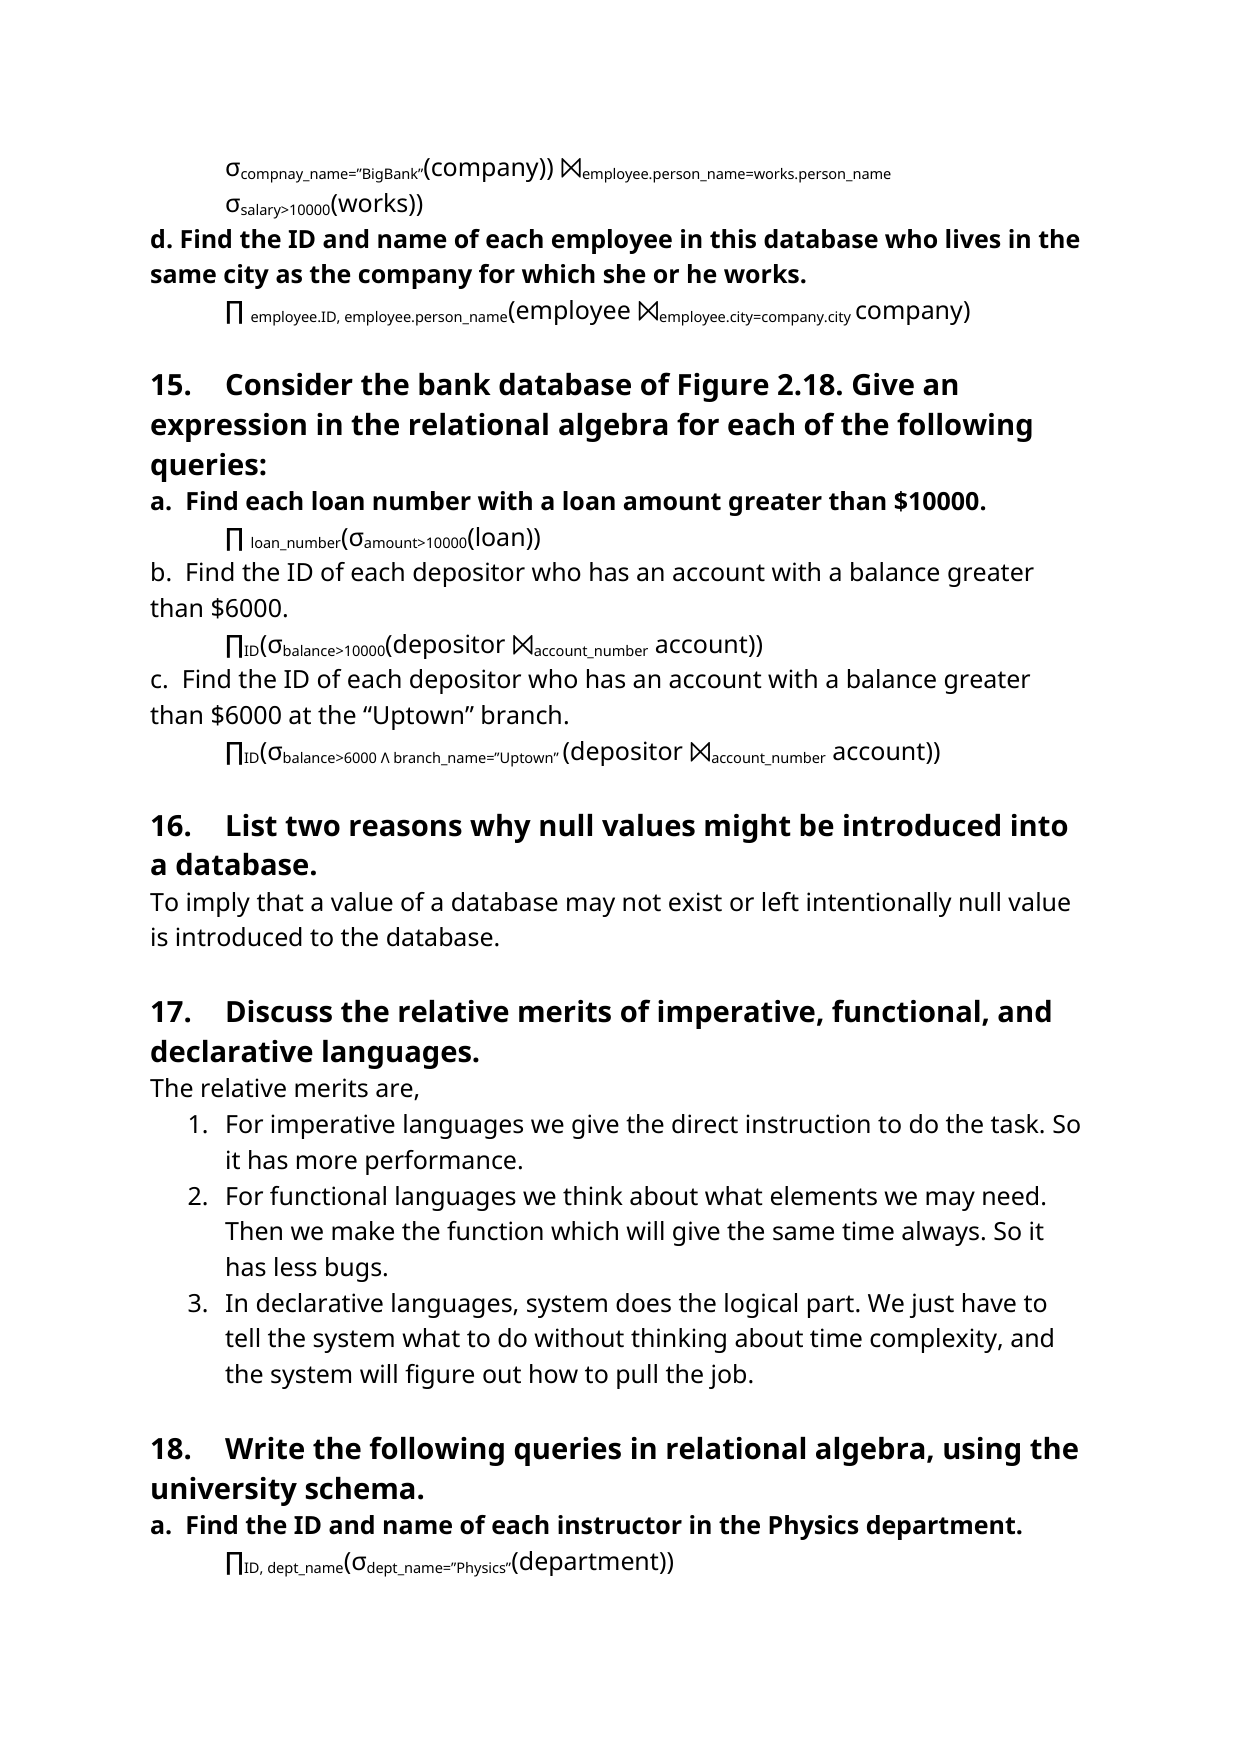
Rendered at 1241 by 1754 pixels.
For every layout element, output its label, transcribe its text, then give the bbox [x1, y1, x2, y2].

text ∏ID, dept_name(σdept_name=”Physics”(department)) [150, 1543, 1091, 1577]
text To imply that a value of a database may not exist or left intentionally null value is introduced to the database. [150, 884, 1091, 954]
list For imperative languages we give the direct instruction to do the task. So it has more performance. [187, 1107, 1091, 1176]
text ∏ID(σbalance>10000(depositor ⨝account_number account)) [150, 626, 1091, 660]
text c. Find the ID of each depositor who has an account with a balance greater than $6000 at the “Uptown” branch. [150, 662, 1091, 732]
text σcompnay_name=”BigBank”(company)) ⨝employee.person_name=works.person_name [150, 150, 1091, 184]
subtitle Write the following queries in relational algebra, using the university schema. [150, 1428, 1091, 1508]
text d. Find the ID and name of each employee in this database who lives in the same city as the company for which she or he works. [150, 221, 1091, 291]
text a. Find the ID and name of each instructor in the Physics department. [150, 1508, 1091, 1542]
text a. Find each loan number with a loan amount greater than $10000. [150, 483, 1091, 517]
text ∏ loan_number(σamount>10000(loan)) [150, 519, 1091, 553]
subtitle Consider the bank database of Figure 2.18. Give an expression in the relational algebra for each of the following queries: [150, 364, 1091, 483]
text ∏ID(σbalance>6000 Λ branch_name=”Uptown” (depositor ⨝account_number account)) [150, 733, 1091, 768]
list For functional languages we think about what elements we may need. Then we make the function which will give the same time always. So it has less bugs. [187, 1178, 1091, 1284]
text than $6000. [150, 591, 1091, 625]
text b. Find the ID of each depositor who has an account with a balance greater [150, 555, 1091, 589]
subtitle Discuss the relative merits of imperative, functional, and declarative languages. [150, 992, 1091, 1071]
list In declarative languages, system does the logical part. We just have to tell the system what to do without thinking about time complexity, and the system will figure out how to pull the job. [187, 1285, 1091, 1391]
text The relative merits are, [150, 1071, 1091, 1105]
text ∏ employee.ID, employee.person_name(employee ⨝employee.city=company.city company) [150, 293, 1091, 327]
text σsalary>10000(works)) [150, 186, 1091, 220]
subtitle List two reasons why null values might be introduced into a database. [150, 805, 1091, 884]
